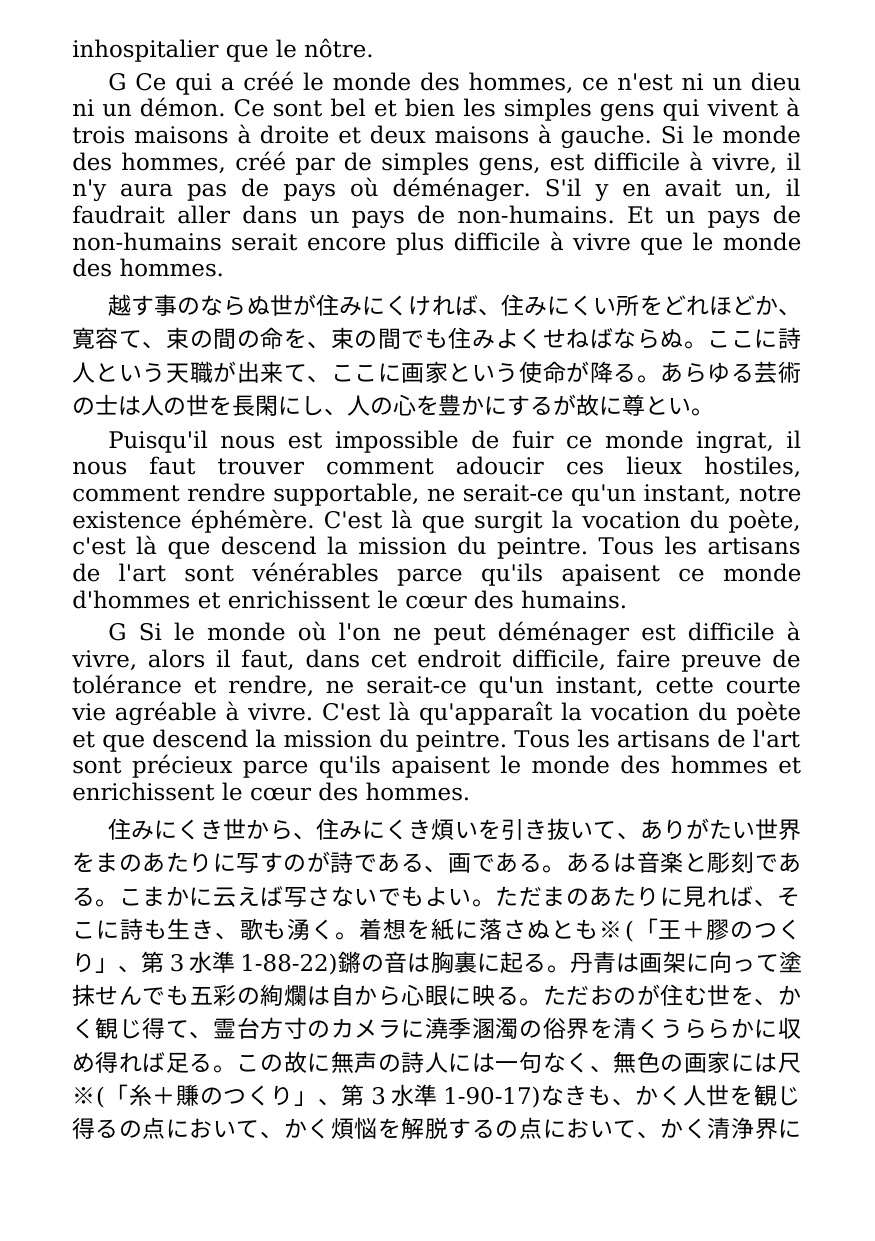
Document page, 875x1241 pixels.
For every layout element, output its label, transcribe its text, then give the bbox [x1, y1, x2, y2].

text 住みにくき世から、住みにくき煩いを引き抜いて、ありがたい世界をまのあたりに写すのが詩である、画である。あるは音楽と彫刻である。こまかに云えば写さないでもよい。ただまのあたりに見れば、そこに詩も生き、歌も湧く。着想を紙に落さぬとも※(「王＋膠のつくり」、第3水準1-88-22)鏘の音は胸裏に起る。丹青は画架に向って塗抹せんでも五彩の絢爛は自から心眼に映る。ただおのが住む世を、かく観じ得て、霊台方寸のカメラに澆季溷濁の俗界を清くうららかに収め得れば足る。この故に無声の詩人には一句なく、無色の画家には尺※(「糸＋賺のつくり」、第3水準1-90-17)なきも、かく人世を観じ得るの点において、かく煩悩を解脱するの点において、かく清浄界に [72, 812, 802, 1144]
text G Ce qui a créé le monde des hommes, ce n'est ni un dieu ni un démon. Ce sont bel et bien les simples gens qui vivent à trois maisons à droite et deux maisons à gauche. Si le monde des hommes, créé par de simples gens, est difficile à vivre, il n'y aura pas de pays où déménager. S'il y en avait un, il faudrait aller dans un pays de non-humains. Et un pays de non-humains serait encore plus difficile à vivre que le monde des hommes. [72, 69, 802, 282]
text inhospitalier que le nôtre. [72, 36, 802, 63]
text G Si le monde où l'on ne peut déménager est difficile à vivre, alors il faut, dans cet endroit difficile, faire preuve de tolérance et rendre, ne serait-ce qu'un instant, cette courte vie agréable à vivre. C'est là qu'apparaît la vocation du poète et que descend la mission du peintre. Tous les artisans de l'art sont précieux parce qu'ils apaisent le monde des hommes et enrichissent le cœur des hommes. [72, 619, 802, 806]
text 越す事のならぬ世が住みにくければ、住みにくい所をどれほどか、寛容て、束の間の命を、束の間でも住みよくせねばならぬ。ここに詩人という天職が出来て、ここに画家という使命が降る。あらゆる芸術の士は人の世を長閑にし、人の心を豊かにするが故に尊とい。 [72, 288, 802, 421]
text Puisqu'il nous est impossible de fuir ce monde ingrat, il nous faut trouver comment adoucir ces lieux hostiles, comment rendre supportable, ne serait-ce qu'un instant, notre existence éphémère. C'est là que surgit la vocation du poète, c'est là que descend la mission du peintre. Tous les artisans de l'art sont vénérables parce qu'ils apaisent ce monde d'hommes et enrichissent le cœur des humains. [72, 427, 802, 613]
